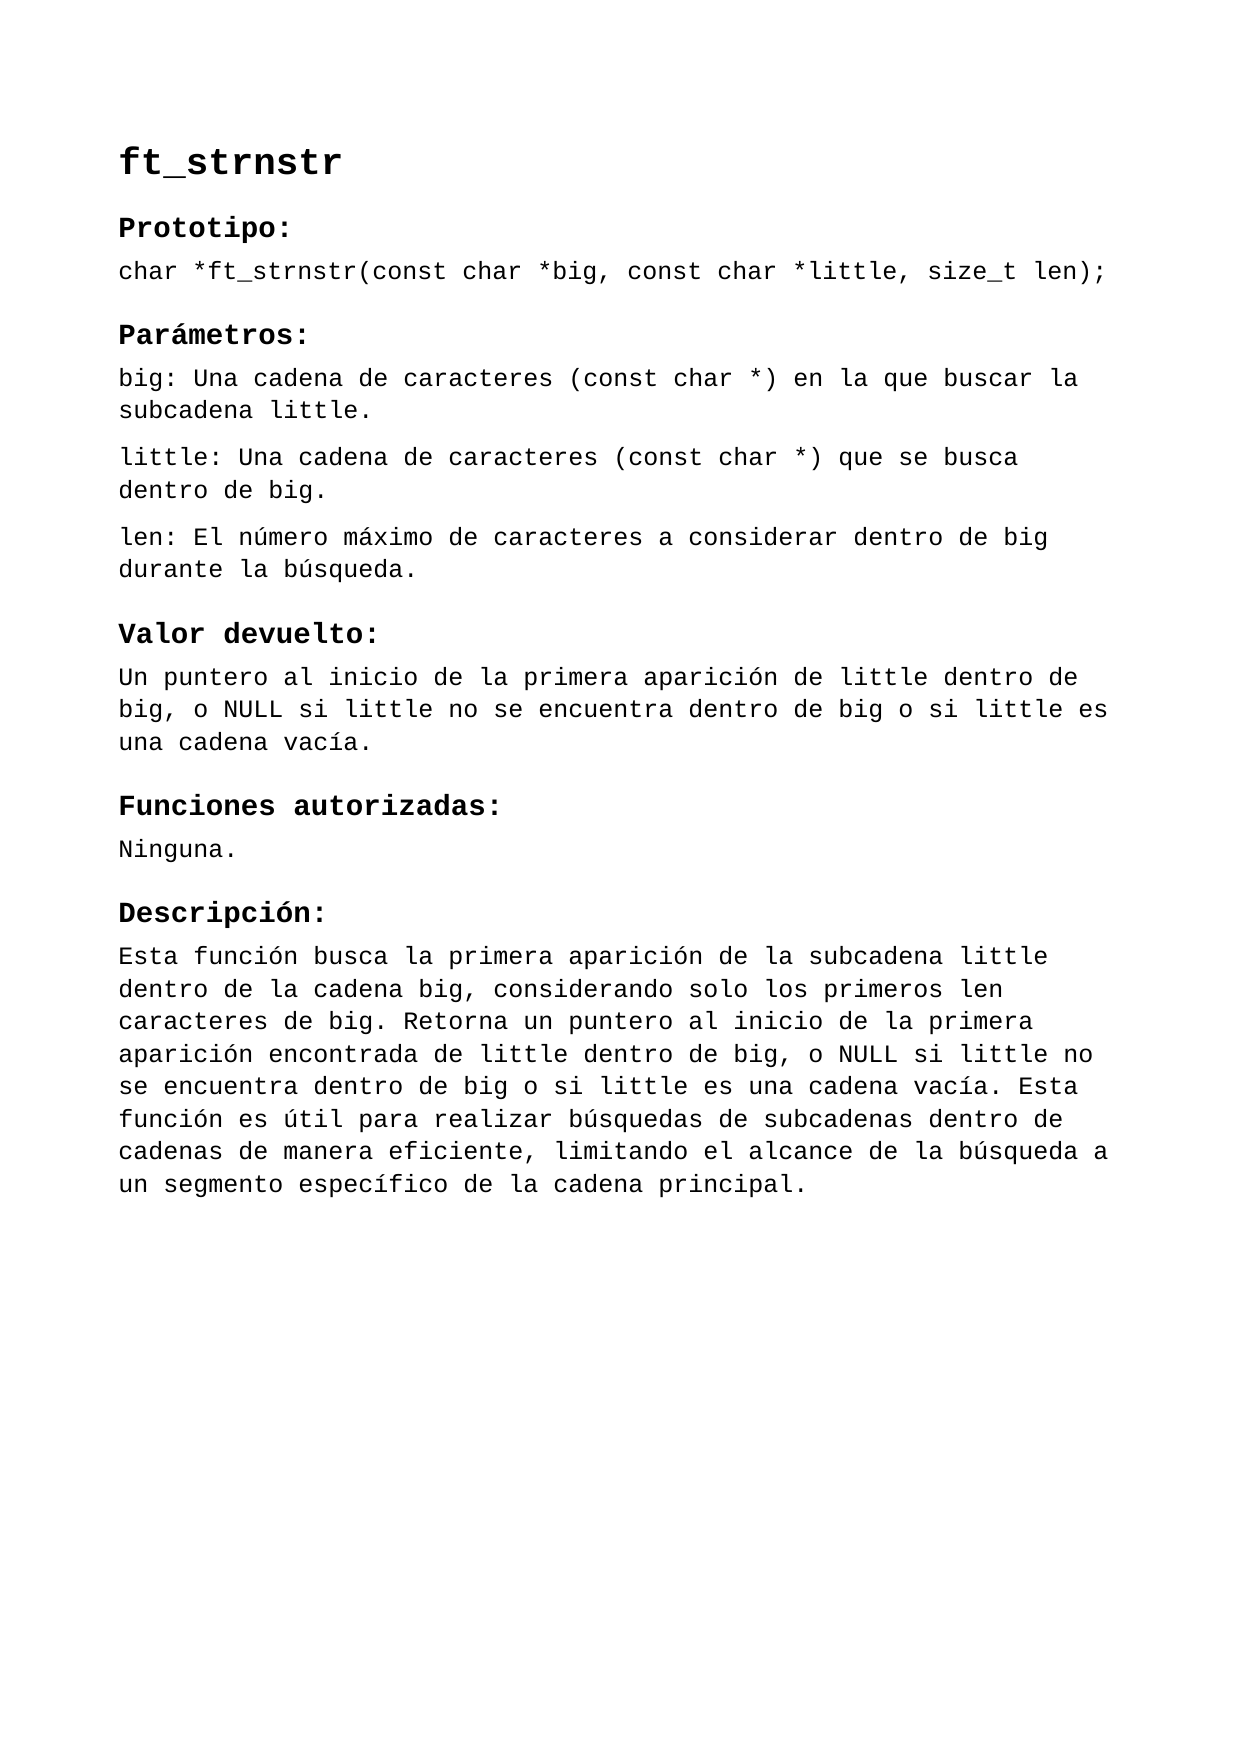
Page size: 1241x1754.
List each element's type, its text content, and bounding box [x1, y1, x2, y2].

subtitle Parámetros: [118, 320, 1122, 353]
subtitle Prototipo: [118, 213, 1122, 246]
text Esta función busca la primera aparición de la subcadena little dentro de la cadena big, considerando solo los primeros len caracteres de big. Retorna un puntero al inicio de la primera aparición encontrada de little dentro de big, o NULL si little no se encuentra dentro de big o si little es una cadena vacía. Esta función es útil para realizar búsquedas de subcadenas dentro de cadenas de manera eficiente, limitando el alcance de la búsqueda a un segmento específico de la cadena principal. [118, 944, 1122, 1199]
text little: Una cadena de caracteres (const char *) que se busca dentro de big. [118, 445, 1122, 506]
text len: El número máximo de caracteres a considerar dentro de big durante la búsqueda. [118, 524, 1122, 585]
subtitle Valor devuelto: [118, 619, 1122, 652]
subtitle ft_strnstr [118, 143, 1122, 186]
text big: Una cadena de caracteres (const char *) en la que buscar la subcadena little. [118, 365, 1122, 426]
subtitle Funciones autorizadas: [118, 791, 1122, 824]
text Un puntero al inicio de la primera aparición de little dentro de big, o NULL si little no se encuentra dentro de big o si little es una cadena vacía. [118, 664, 1122, 758]
text char *ft_strnstr(const char *big, const char *little, size_t len); [118, 258, 1122, 287]
text Ninguna. [118, 836, 1122, 865]
subtitle Descripción: [118, 898, 1122, 931]
